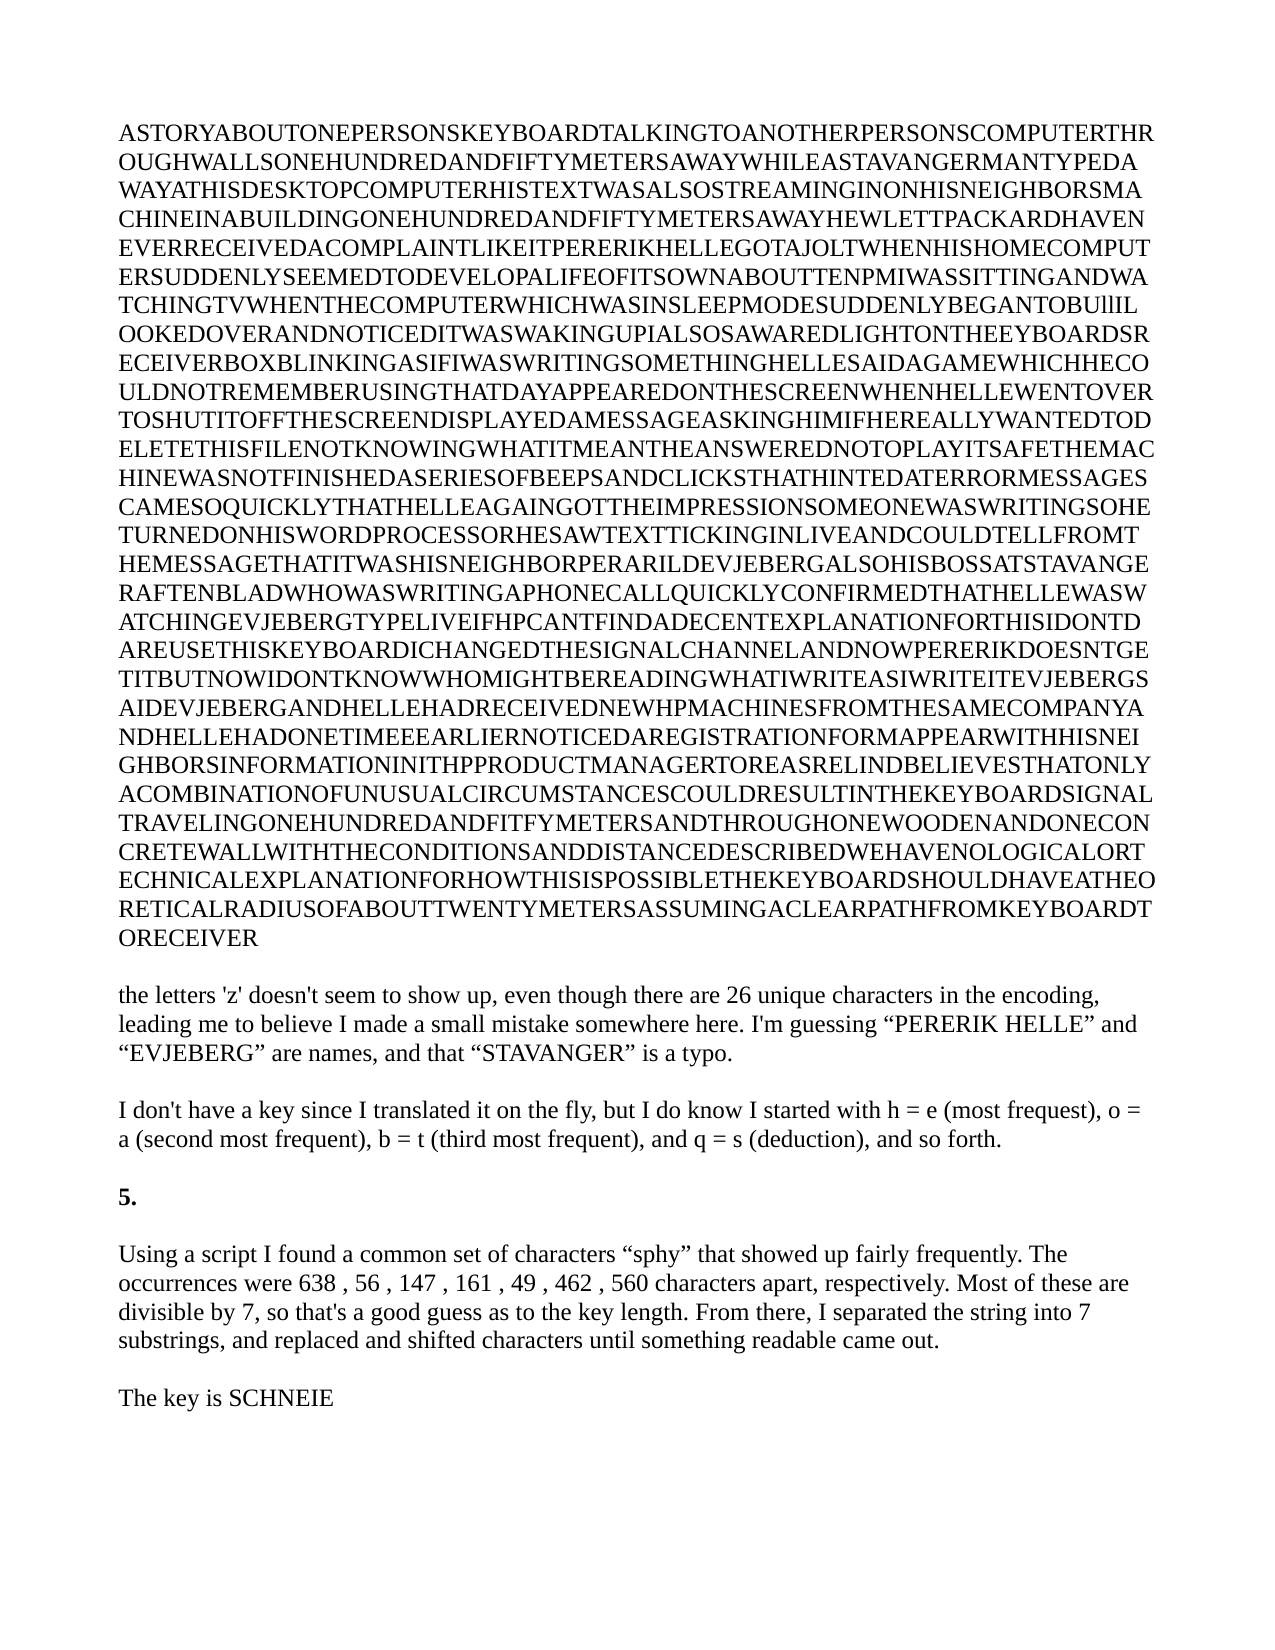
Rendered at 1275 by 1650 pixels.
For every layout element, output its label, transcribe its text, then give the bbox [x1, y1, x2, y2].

text Using a script I found a common set of characters “sphy” that showed up fairly frequently. The occurrences were 638 , 56 , 147 , 161 , 49 , 462 , 560 characters apart, respectively. Most of these are divisible by 7, so that's a good guess as to the key length. From there, I separated the string into 7 substrings, and replaced and shifted characters until something readable came out. [118, 1239, 1157, 1354]
text 5. [118, 1182, 1157, 1211]
text I don't have a key since I translated it on the fly, but I do know I started with h = e (most frequest), o = a (second most frequent), b = t (third most frequent), and q = s (deduction), and so forth. [118, 1096, 1157, 1153]
text The key is SCHNEIE [118, 1383, 1157, 1412]
text the letters 'z' doesn't seem to show up, even though there are 26 unique characters in the encoding, leading me to believe I made a small mistake somewhere here. I'm guessing “PERERIK HELLE” and “EVJEBERG” are names, and that “STAVANGER” is a typo. [118, 981, 1157, 1067]
text ASTORYABOUTONEPERSONSKEYBOARDTALKINGTOANOTHERPERSONSCOMPUTERTHROUGHWALLSONEHUNDREDANDFIFTYMETERSAWAYWHILEASTAVANGERMANTYPEDAWAYATHISDESKTOPCOMPUTERHISTEXTWASALSOSTREAMINGINONHISNEIGHBORSMACHINEINABUILDINGONEHUNDREDANDFIFTYMETERSAWAYHEWLETTPACKARDHAVENEVERRECEIVEDACOMPLAINTLIKEITPERERIKHELLEGOTAJOLTWHENHISHOMECOMPUTERSUDDENLYSEEMEDTODEVELOPALIFEOFITSOWNABOUTTENPMIWASSITTINGANDWATCHINGTVWHENTHECOMPUTERWHICHWASINSLEEPMODESUDDENLYBEGANTOBUllILOOKEDOVERANDNOTICEDITWASWAKINGUPIALSOSAWAREDLIGHTONTHEEYBOARDSRECEIVERBOXBLINKINGASIFIWASWRITINGSOMETHINGHELLESAIDAGAMEWHICHHECOULDNOTREMEMBERUSINGTHATDAYAPPEAREDONTHESCREENWHENHELLEWENTOVERTOSHUTITOFFTHESCREENDISPLAYEDAMESSAGEASKINGHIMIFHEREALLYWANTEDTODELETETHISFILENOTKNOWINGWHATITMEANTHEANSWEREDNOTOPLAYITSAFETHEMACHINEWASNOTFINISHEDASERIESOFBEEPSANDCLICKSTHATHINTEDATERRORMESSAGESCAMESOQUICKLYTHATHELLEAGAINGOTTHEIMPRESSIONSOMEONEWASWRITINGSOHETURNEDONHISWORDPROCESSORHESAWTEXTTICKINGINLIVEANDCOULDTELLFROMTHEMESSAGETHATITWASHISNEIGHBORPERARILDEVJEBERGALSOHISBOSSATSTAVANGERAFTENBLADWHOWASWRITINGAPHONECALLQUICKLYCONFIRMEDTHATHELLEWASWATCHINGEVJEBERGTYPELIVEIFHPCANTFINDADECENTEXPLANATIONFORTHISIDONTDAREUSETHISKEYBOARDICHANGEDTHESIGNALCHANNELANDNOWPERERIKDOESNTGETITBUTNOWIDONTKNOWWHOMIGHTBEREADINGWHATIWRITEASIWRITEITEVJEBERGSAIDEVJEBERGANDHELLEHADRECEIVEDNEWHPMACHINESFROMTHESAMECOMPANYANDHELLEHADONETIMEEEARLIERNOTICEDAREGISTRATIONFORMAPPEARWITHHISNEIGHBORSINFORMATIONINITHPPRODUCTMANAGERTOREASRELINDBELIEVESTHATONLYACOMBINATIONOFUNUSUALCIRCUMSTANCESCOULDRESULTINTHEKEYBOARDSIGNALTRAVELINGONEHUNDREDANDFITFYMETERSANDTHROUGHONEWOODENANDONECONCRETEWALLWITHTHECONDITIONSANDDISTANCEDESCRIBEDWEHAVENOLOGICALORTECHNICALEXPLANATIONFORHOWTHISISPOSSIBLETHEKEYBOARDSHOULDHAVEATHEORETICALRADIUSOFABOUTTWENTYMETERSASSUMINGACLEARPATHFROMKEYBOARDTORECEIVER [118, 118, 1157, 952]
